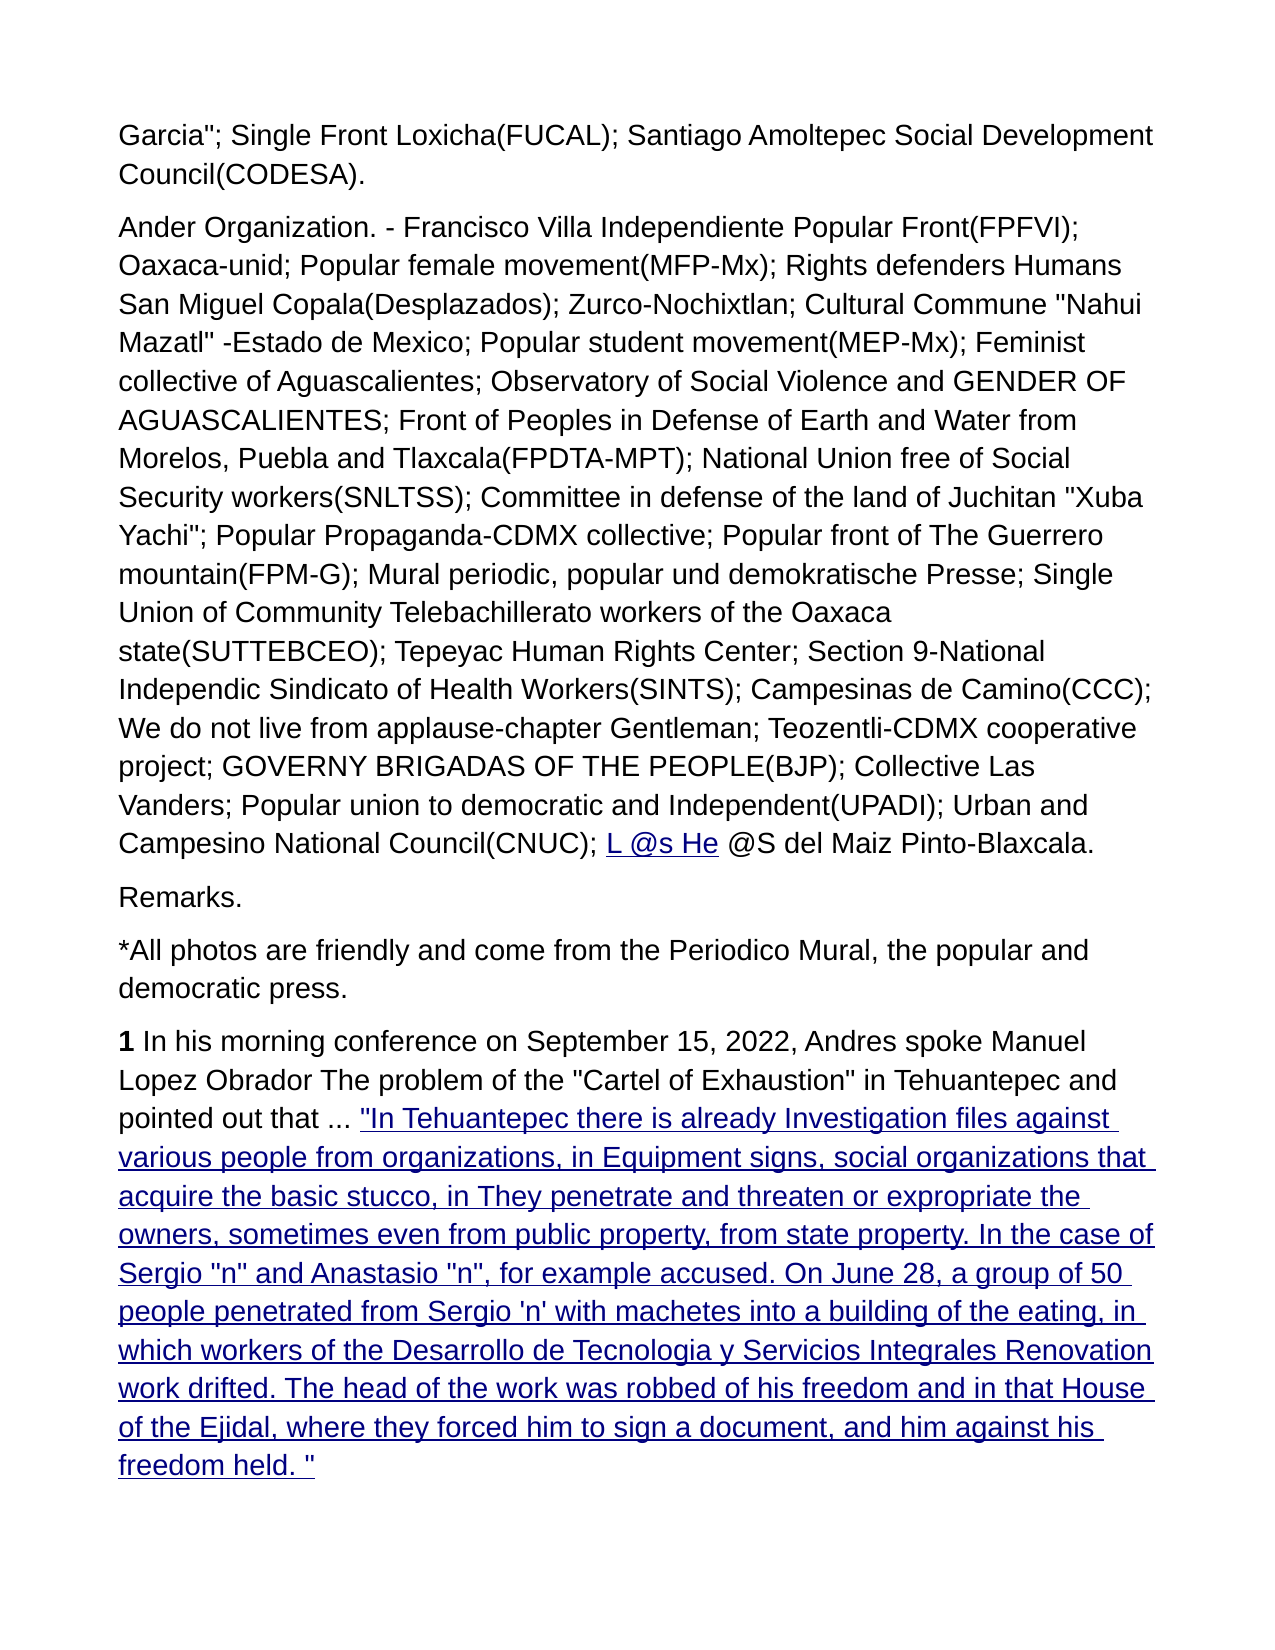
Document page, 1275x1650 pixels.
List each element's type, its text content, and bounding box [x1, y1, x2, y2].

text Remarks. [118, 879, 1157, 913]
text 1 In his morning conference on September 15, 2022, Andres spoke Manuel Lopez Obrador The problem of the "Cartel of Exhaustion" in Tehuantepec and pointed out that ... "In Tehuantepec there is already Investigation files against various people from organizations, in Equipment signs, social organizations that acquire the basic stucco, in They penetrate and threaten or expropriate the owners, sometimes even from public property, from state property. In the case of Sergio "n" and Anastasio "n", for example accused. On June 28, a group of 50 people penetrated from Sergio 'n' with machetes into a building of the eating, in which workers of the Desarrollo de Tecnologia y Servicios Integrales Renovation work drifted. The head of the work was robbed of his freedom and in that House of the Ejidal, where they forced him to sign a document, and him against his freedom held. " [118, 1024, 1157, 1482]
text *All photos are friendly and come from the Periodico Mural, the popular and democratic press. [118, 933, 1157, 1005]
text Ander Organization. - Francisco Villa Independiente Popular Front(FPFVI); Oaxaca-unid; Popular female movement(MFP-Mx); Rights defenders Humans San Miguel Copala(Desplazados); Zurco-Nochixtlan; Cultural Commune "Nahui Mazatl" -Estado de Mexico; Popular student movement(MEP-Mx); Feminist collective of Aguascalientes; Observatory of Social Violence and GENDER OF AGUASCALIENTES; Front of Peoples in Defense of Earth and Water from Morelos, Puebla and Tlaxcala(FPDTA-MPT); National Union free of Social Security workers(SNLTSS); Committee in defense of the land of Juchitan "Xuba Yachi"; Popular Propaganda-CDMX collective; Popular front of The Guerrero mountain(FPM-G); Mural periodic, popular und demokratische Presse; Single Union of Community Telebachillerato workers of the Oaxaca state(SUTTEBCEO); Tepeyac Human Rights Center; Section 9-National Independic Sindicato of Health Workers(SINTS); Campesinas de Camino(CCC); We do not live from applause-chapter Gentleman; Teozentli-CDMX cooperative project; GOVERNY BRIGADAS OF THE PEOPLE(BJP); Collective Las Vanders; Popular union to democratic and Independent(UPADI); Urban and Campesino National Council(CNUC); L @s He @S del Maiz Pinto-Blaxcala. [118, 210, 1157, 860]
text Garcia"; Single Front Loxicha(FUCAL); Santiago Amoltepec Social Development Council(CODESA). [118, 118, 1157, 190]
